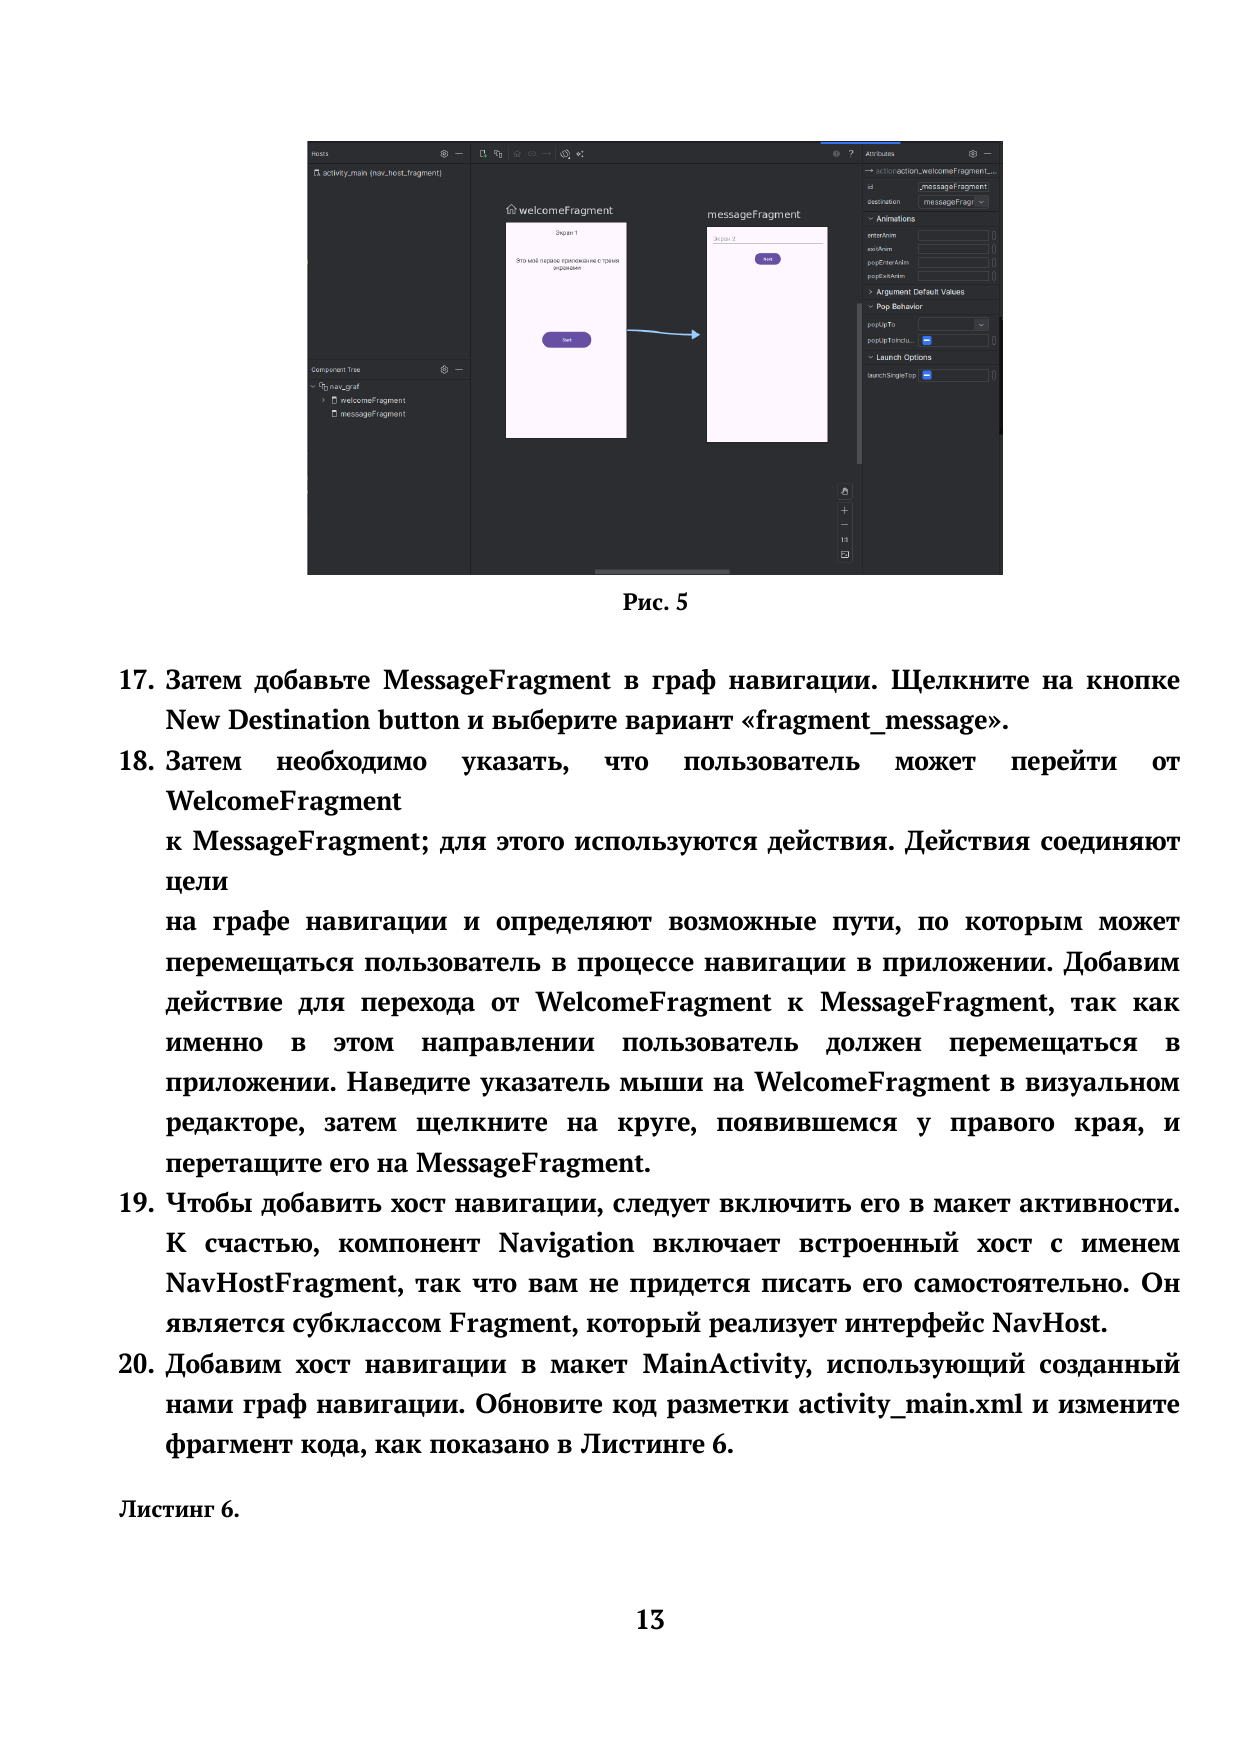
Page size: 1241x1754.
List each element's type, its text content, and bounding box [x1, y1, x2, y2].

text Рис. 5 [307, 575, 1003, 615]
picture [307, 141, 1003, 575]
list Чтобы добавить хост навигации, следует включить его в макет активности. К счастью, компонент Navigation включает встроенный хост с именем NavHostFragment, так что вам не придется писать его самостоятельно. Он является субклассом Fragment, который реализует интерфейс NavHost. [118, 1185, 1181, 1339]
list к MessageFragment; для этого используются действия. Действия соединяют цели [118, 823, 1181, 897]
text Листинг 6. [118, 1494, 1181, 1522]
list Затем добавьте MessageFragment в граф навигации. Щелкните на кнопке New Destination button и выберите вариант «fragment_message». [118, 662, 1181, 736]
list на графе навигации и определяют возможные пути, по которым может перемещаться пользователь в процессе навигации в приложении. Добавим действие для перехода от WelcomeFragment к MessageFragment, так как именно в этом направлении пользователь должен перемещаться в приложении. Наведите указатель мыши на WelcomeFragment в визуальном редакторе, затем щелк­ните на круге, появившемся у правого края, и перетащите его на MessageFragment. [118, 903, 1181, 1178]
list Добавим хост навигации в макет MainActivity, использующий созданный нами граф навигации. Обновите код разметки activity_main.xml и измените фрагмент кода, как показано в Листинге 6. [118, 1346, 1181, 1460]
list Затем необходимо указать, что пользователь может перейти от WelcomeFragment [118, 743, 1181, 816]
